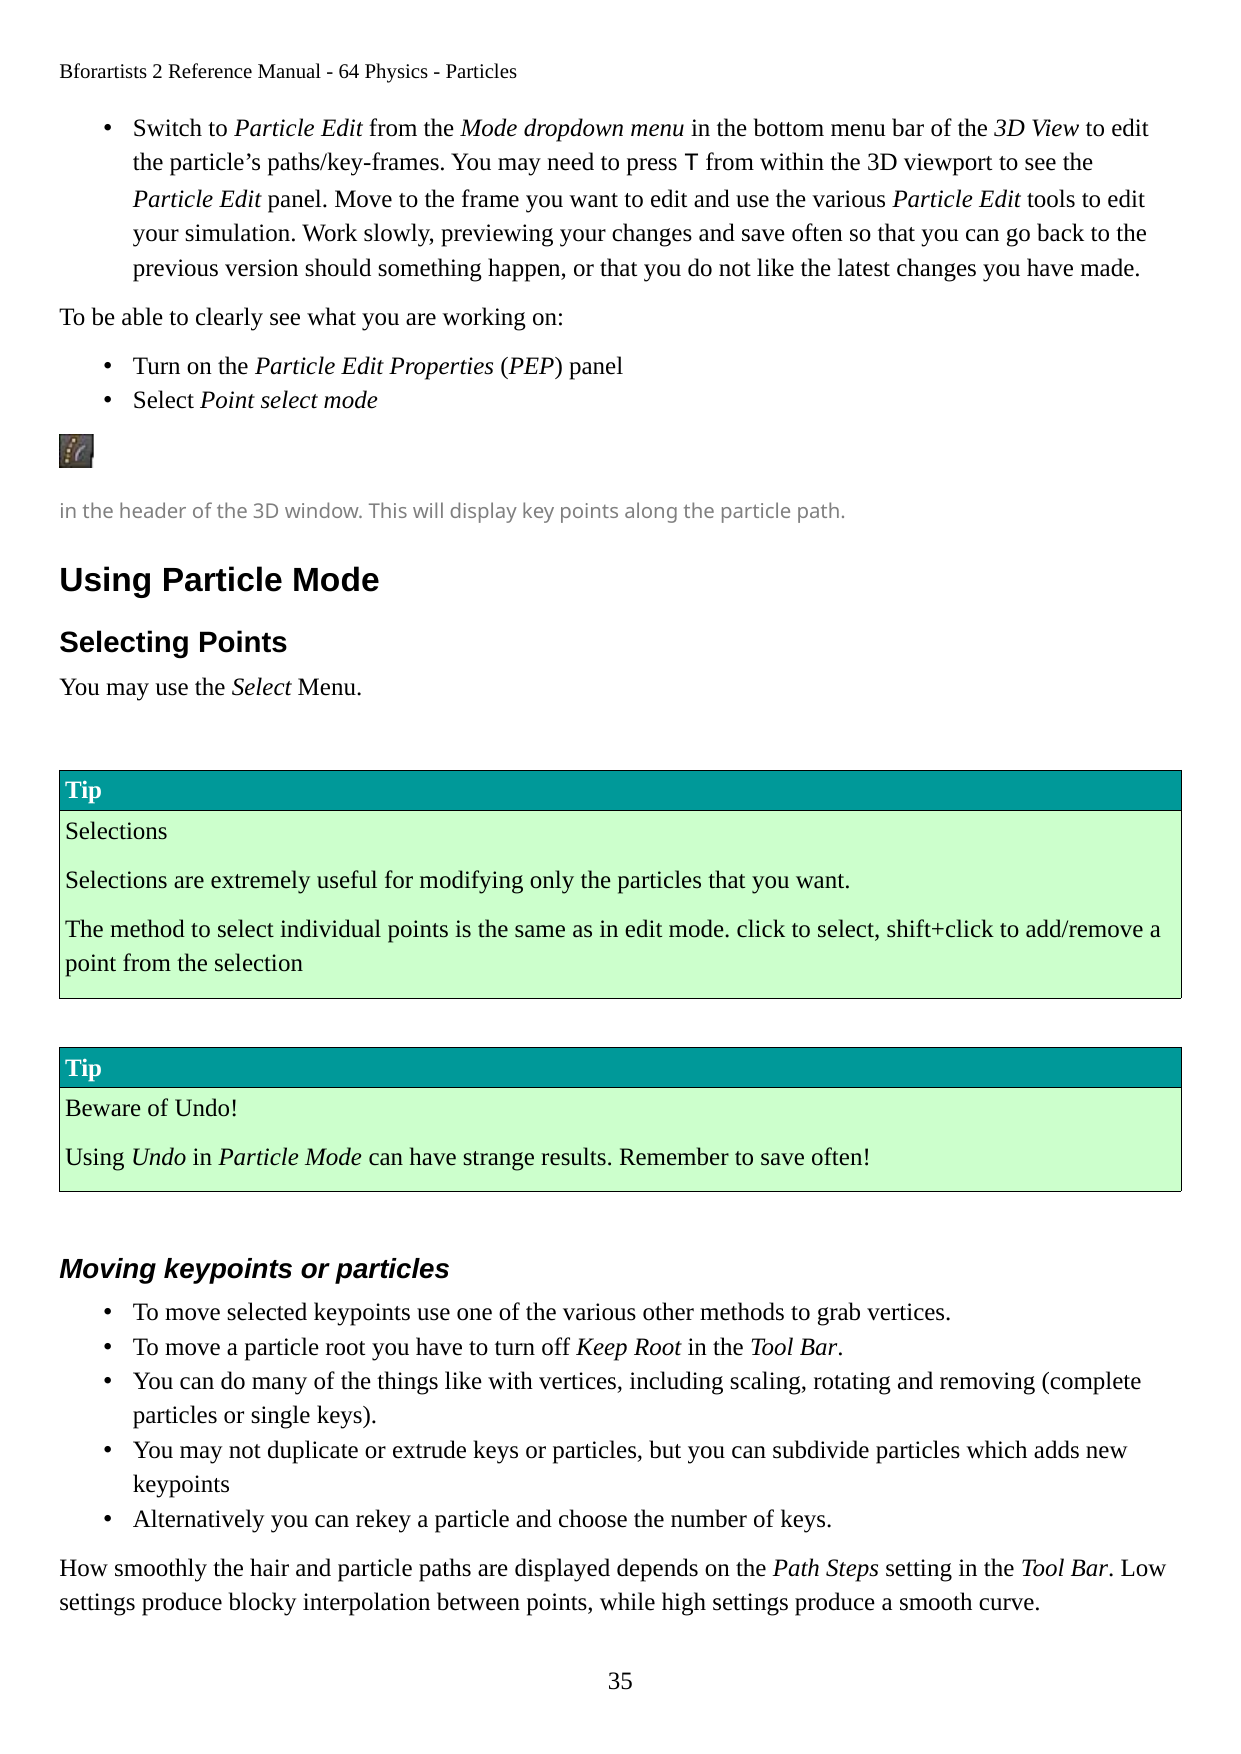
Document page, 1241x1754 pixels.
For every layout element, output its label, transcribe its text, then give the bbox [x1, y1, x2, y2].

table_header Tip [60, 1048, 1181, 1087]
list Turn on the Particle Edit Properties (PEP) panel [103, 351, 1181, 379]
text To be able to clearly see what you are working on: [59, 302, 1181, 330]
text How smoothly the hair and particle paths are displayed depends on the Path Steps setting in the Tool Bar. Low settings produce blocky interpolation between points, while high settings produce a smooth curve. [59, 1553, 1181, 1616]
list You can do many of the things like with vertices, including scaling, rotating and removing (complete particles or single keys). [103, 1366, 1181, 1429]
text in the header of the 3D window. This will display key points along the particle path. [59, 493, 1181, 524]
picture [59, 434, 94, 468]
list You may not duplicate or extrude keys or particles, but you can subdivide particles which adds new keypoints [103, 1435, 1181, 1498]
list Select Point select mode [103, 385, 1181, 414]
table_cell Selections Selections are extremely useful for modifying only the particles that you want. The method to select individual points is the same as in edit mode. click to select, shift+click to add/remove a point from the selection [60, 811, 1181, 998]
table_header Tip [60, 771, 1181, 810]
list Alternatively you can rekey a particle and choose the number of keys. [103, 1504, 1181, 1533]
subtitle Selecting Points [59, 625, 1181, 659]
list To move selected keypoints use one of the various other methods to grab vertices. [103, 1297, 1181, 1326]
subtitle Moving keypoints or particles [59, 1253, 1181, 1284]
subtitle Using Particle Mode [59, 560, 1181, 598]
table_cell Beware of Undo! Using Undo in Particle Mode can have strange results. Remember to save often! [60, 1088, 1181, 1191]
list Switch to Particle Edit from the Mode dropdown menu in the bottom menu bar of the 3D View to edit the particle’s paths/key-frames. You may need to press T from within the 3D viewport to see the Particle Edit panel. Move to the frame you want to edit and use the various Particle Edit tools to edit your simulation. Work slowly, previewing your changes and save often so that you can go back to the previous version should something happen, or that you do not like the latest changes you have made. [103, 113, 1181, 281]
text You may use the Select Menu. [59, 672, 1181, 700]
list To move a particle root you have to turn off Keep Root in the Tool Bar. [103, 1332, 1181, 1360]
